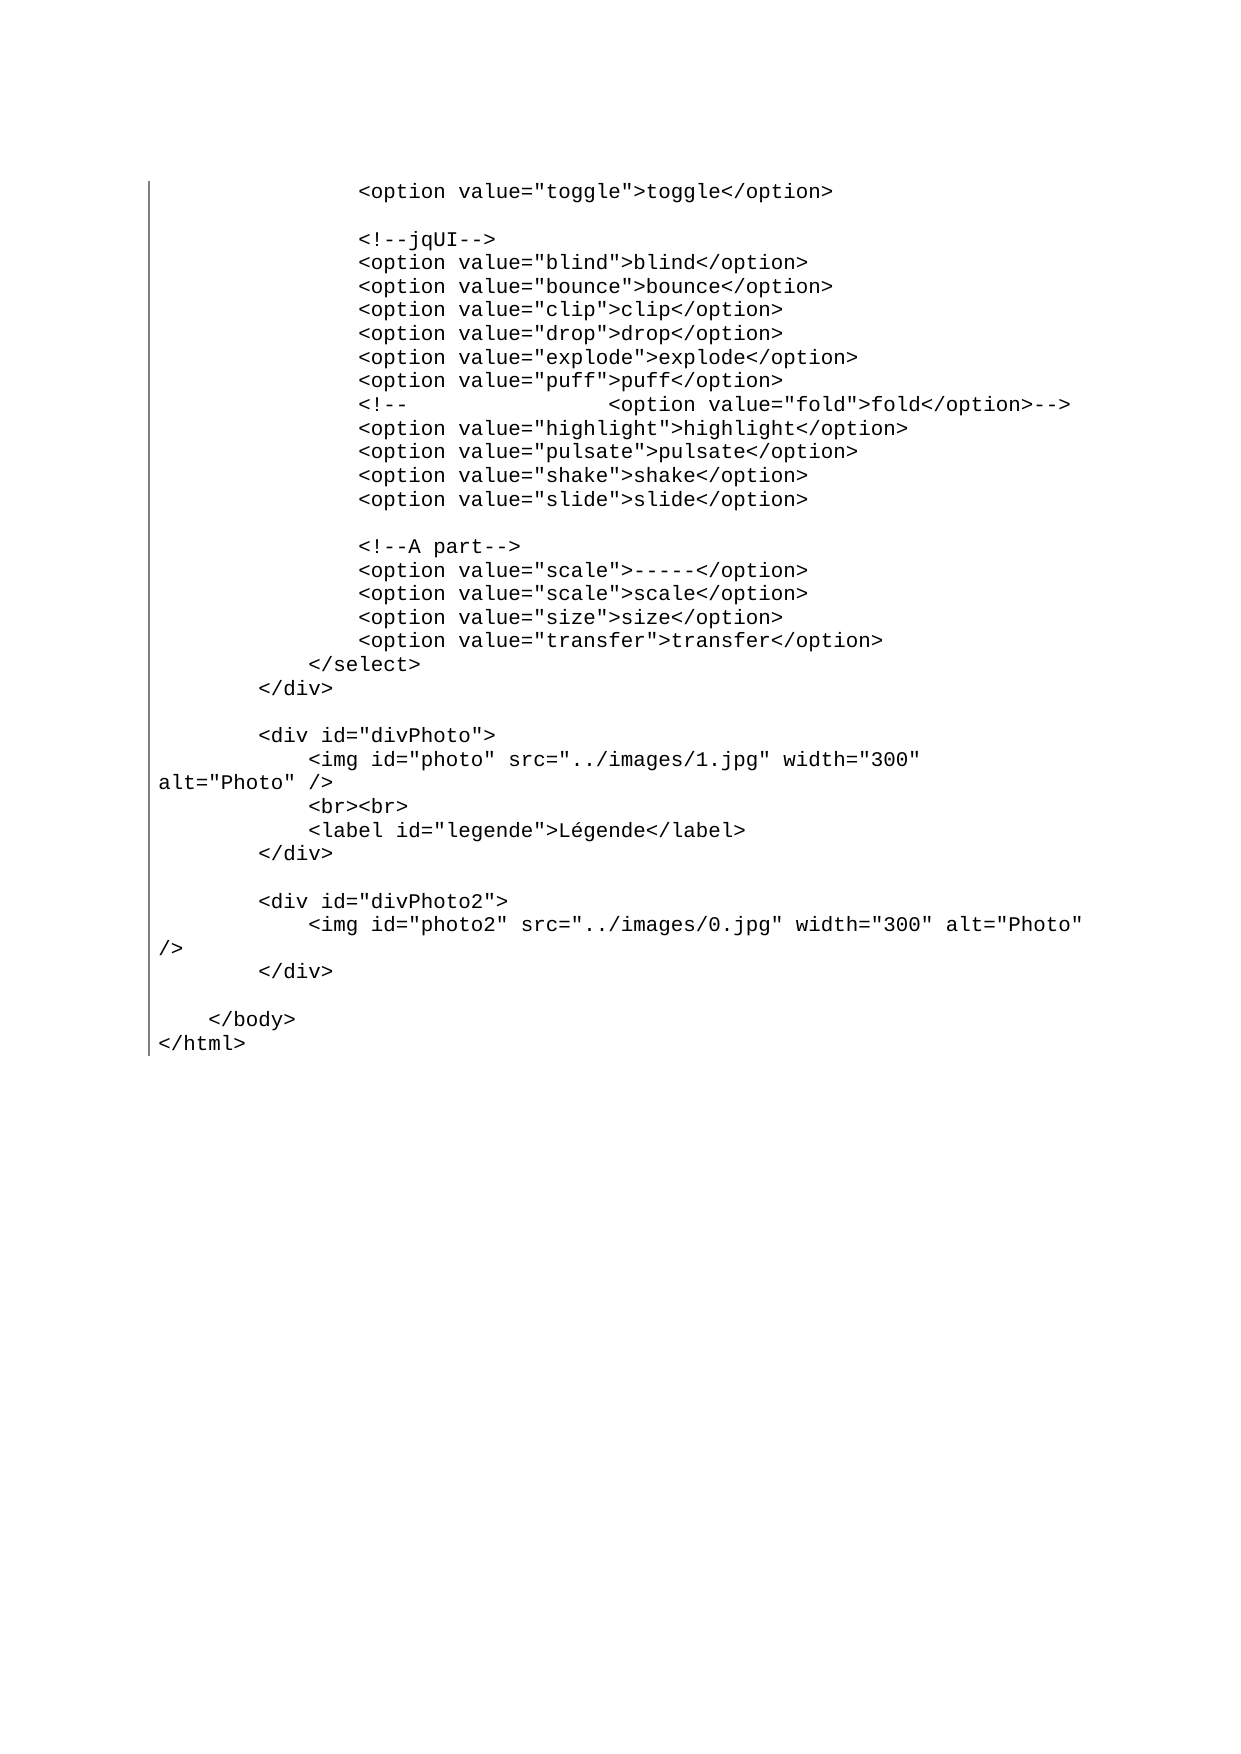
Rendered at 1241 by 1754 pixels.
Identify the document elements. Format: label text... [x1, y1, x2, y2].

text <option value="size">size</option> [150, 607, 1092, 631]
text <div id="divPhoto"> [150, 725, 1092, 749]
text </div> [150, 843, 1092, 867]
text <option value="pulsate">pulsate</option> [150, 441, 1092, 465]
text <img id="photo" src="../images/1.jpg" width="300" alt="Photo" /> [150, 749, 1092, 796]
text <!--A part--> [150, 536, 1092, 559]
text <option value="scale">scale</option> [150, 583, 1092, 607]
text </div> [150, 678, 1092, 701]
text <div id="divPhoto2"> [150, 891, 1092, 914]
text <!-- <option value="fold">fold</option>--> [150, 394, 1092, 418]
text <!--jqUI--> [150, 228, 1092, 252]
text <option value="drop">drop</option> [150, 323, 1092, 347]
text <option value="bounce">bounce</option> [150, 276, 1092, 299]
text <option value="toggle">toggle</option> [150, 181, 1092, 205]
text <option value="shake">shake</option> [150, 465, 1092, 489]
text <option value="clip">clip</option> [150, 299, 1092, 323]
text </html> [150, 1032, 1092, 1056]
text <img id="photo2" src="../images/0.jpg" width="300" alt="Photo" /> [150, 914, 1092, 962]
text <option value="highlight">highlight</option> [150, 418, 1092, 441]
text <option value="transfer">transfer</option> [150, 631, 1092, 654]
text <br><br> [150, 796, 1092, 820]
text <option value="slide">slide</option> [150, 489, 1092, 512]
text <option value="blind">blind</option> [150, 252, 1092, 276]
text </div> [150, 962, 1092, 985]
text <option value="explode">explode</option> [150, 347, 1092, 370]
text <option value="puff">puff</option> [150, 370, 1092, 394]
text <label id="legende">Légende</label> [150, 820, 1092, 843]
text <option value="scale">-----</option> [150, 559, 1092, 583]
text </body> [150, 1009, 1092, 1032]
text </select> [150, 654, 1092, 678]
